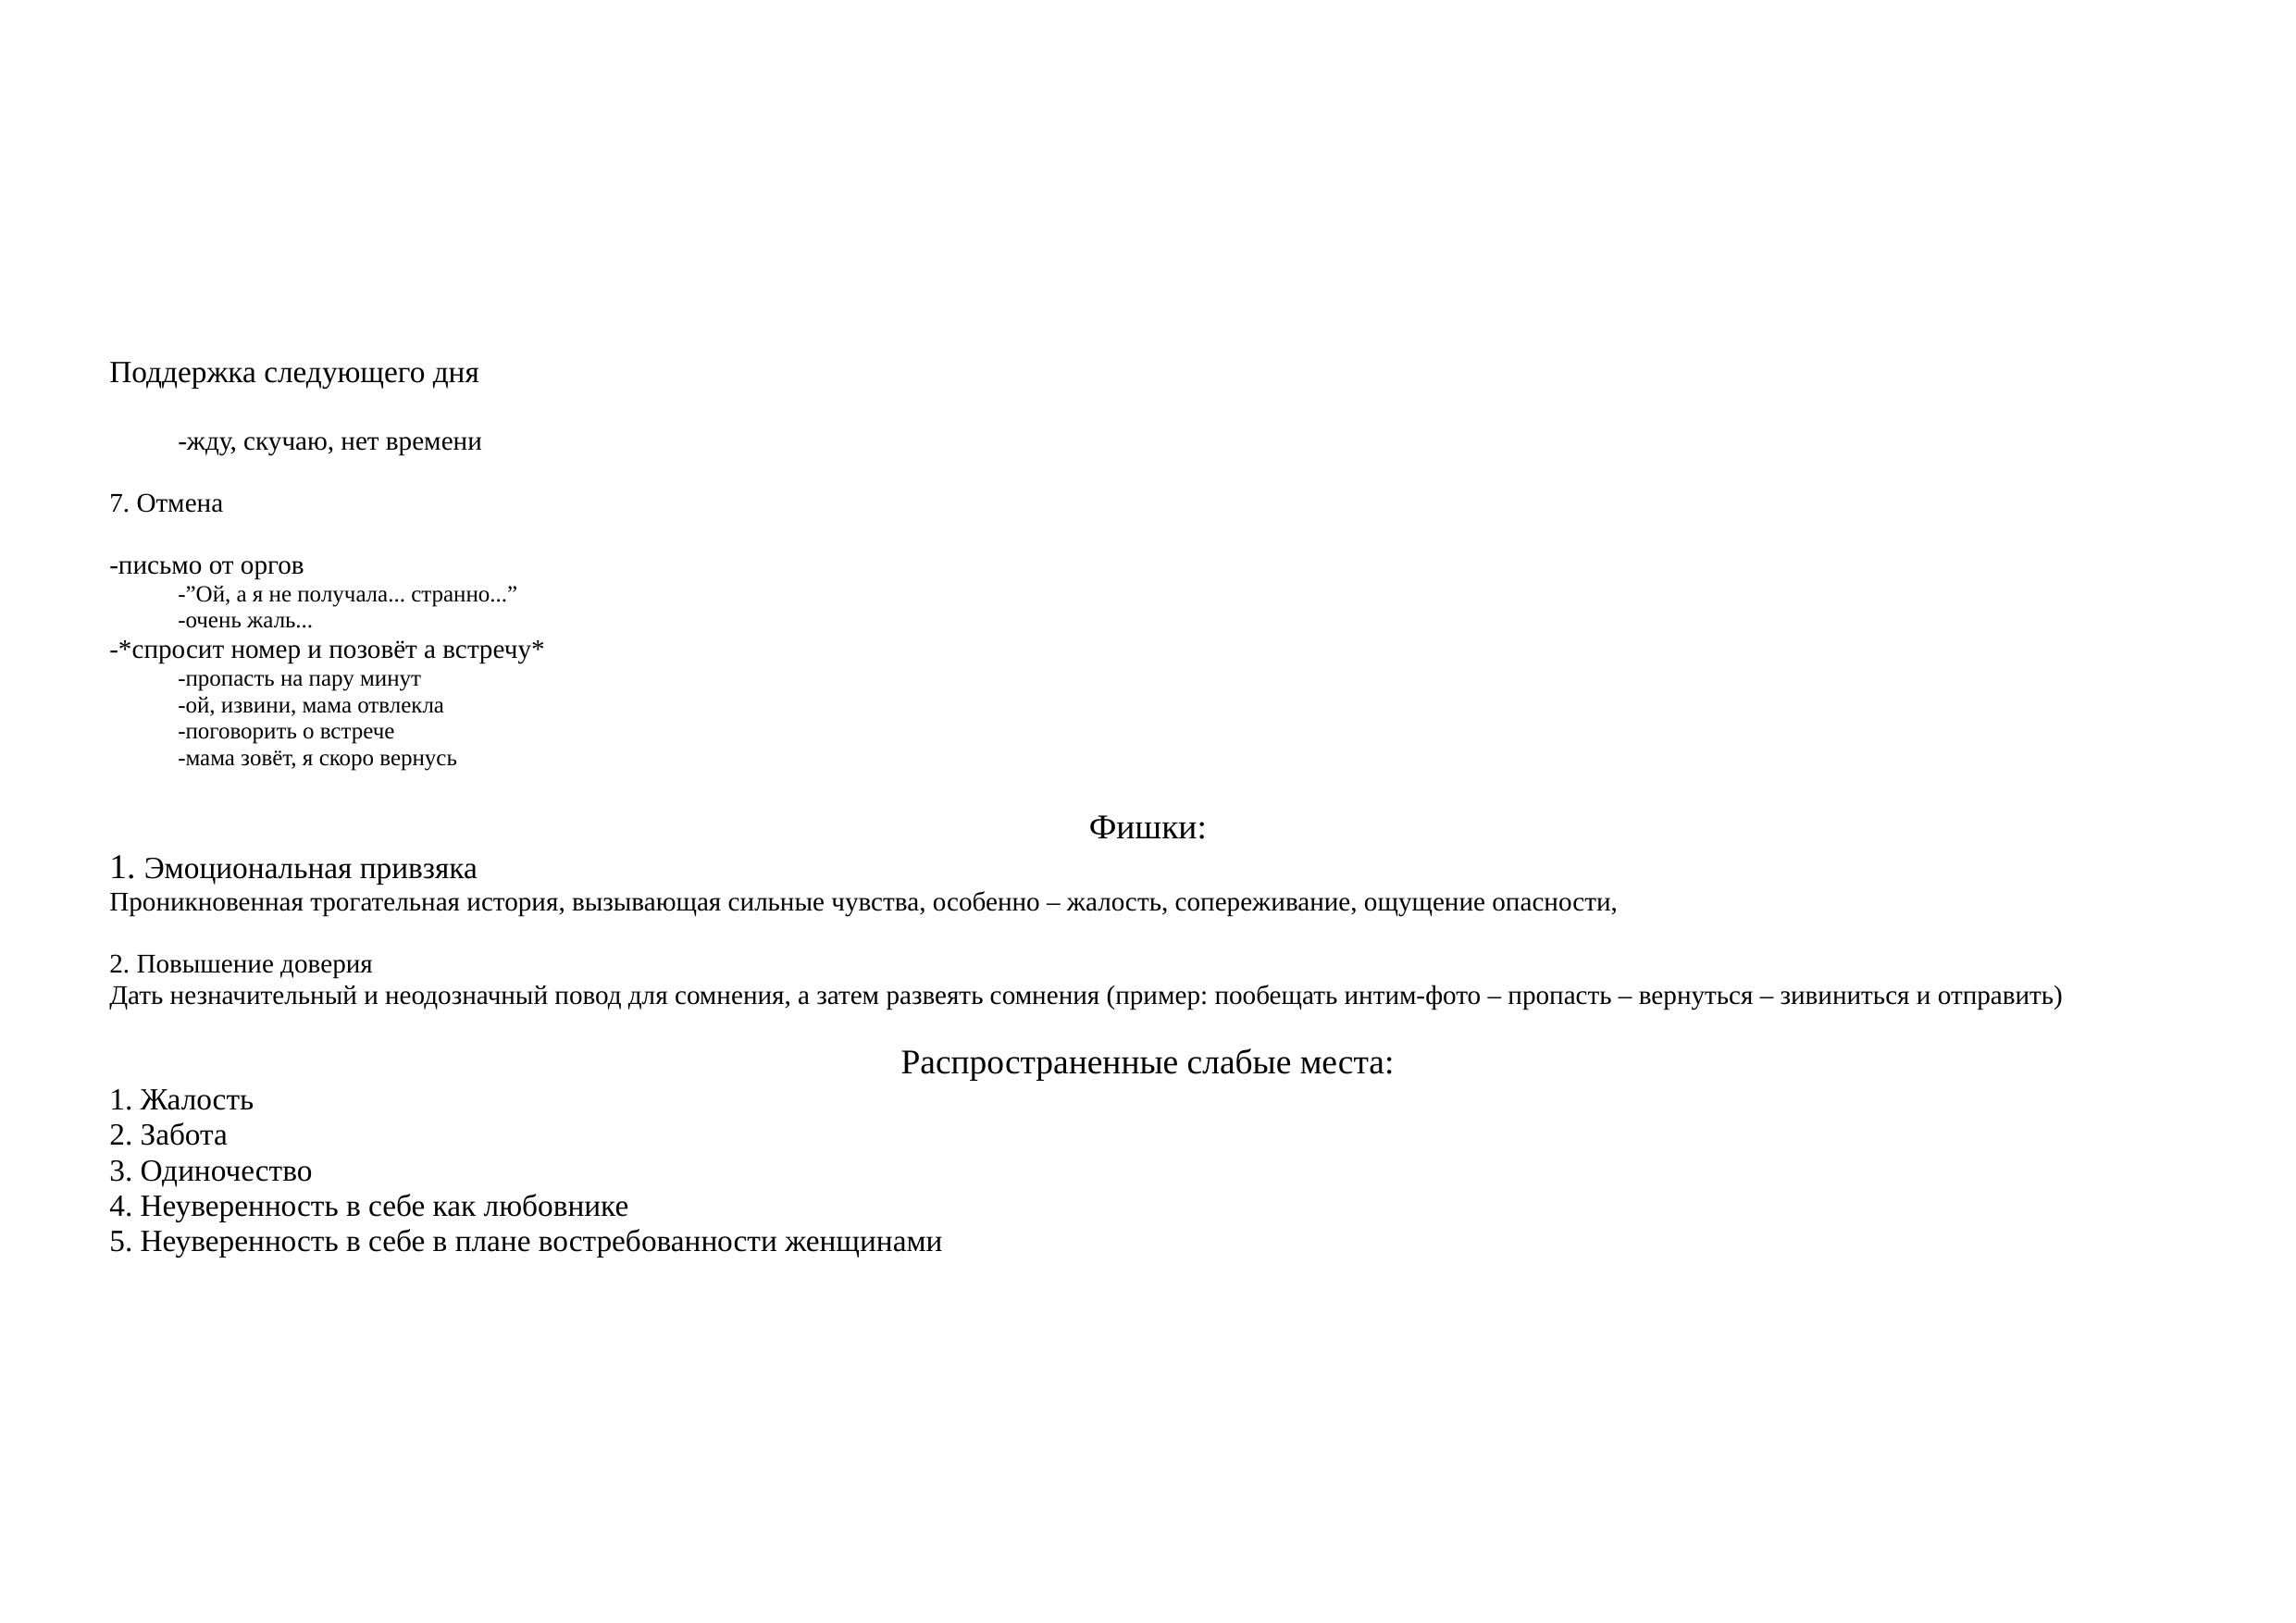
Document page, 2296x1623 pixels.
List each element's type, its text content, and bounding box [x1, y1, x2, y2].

text -жду, скучаю, нет времени [109, 425, 2186, 456]
text 4. Неуверенность в себе как любовнике [109, 1187, 2186, 1223]
text Распространенные слабые места: [109, 1041, 2186, 1081]
text -мама зовёт, я скоро вернусь [109, 744, 2186, 771]
text -пропасть на пару минут [109, 664, 2186, 691]
text 1. Жалость [109, 1081, 2186, 1117]
text Поддержка следующего дня [109, 353, 2186, 390]
text 3. Одиночество [109, 1152, 2186, 1187]
text -письмо от оргов [109, 549, 2186, 580]
text 7. Отмена [109, 487, 2186, 518]
text Фишки: [109, 806, 2186, 846]
text Проникновенная трогательная история, вызывающая сильные чувства, особенно – жалость, сопереживание, ощущение опасности, [109, 886, 2186, 917]
text -*спросит номер и позовёт а встречу* [109, 633, 2186, 664]
text 2. Забота [109, 1117, 2186, 1152]
text -поговорить о встрече [109, 717, 2186, 744]
text -”Ой, а я не получала... странно...” [109, 580, 2186, 607]
text 2. Повышение доверия [109, 948, 2186, 979]
text 1. Эмоциональная привзяка [109, 846, 2186, 886]
text Дать незначительный и неодозначный повод для сомнения, а затем развеять сомнения (пример: пообещать интим-фото – пропасть – вернуться – зивиниться и отправить) [109, 979, 2186, 1010]
text 5. Неуверенность в себе в плане востребованности женщинами [109, 1223, 2186, 1258]
text -очень жаль... [109, 607, 2186, 633]
text -ой, извини, мама отвлекла [109, 691, 2186, 717]
